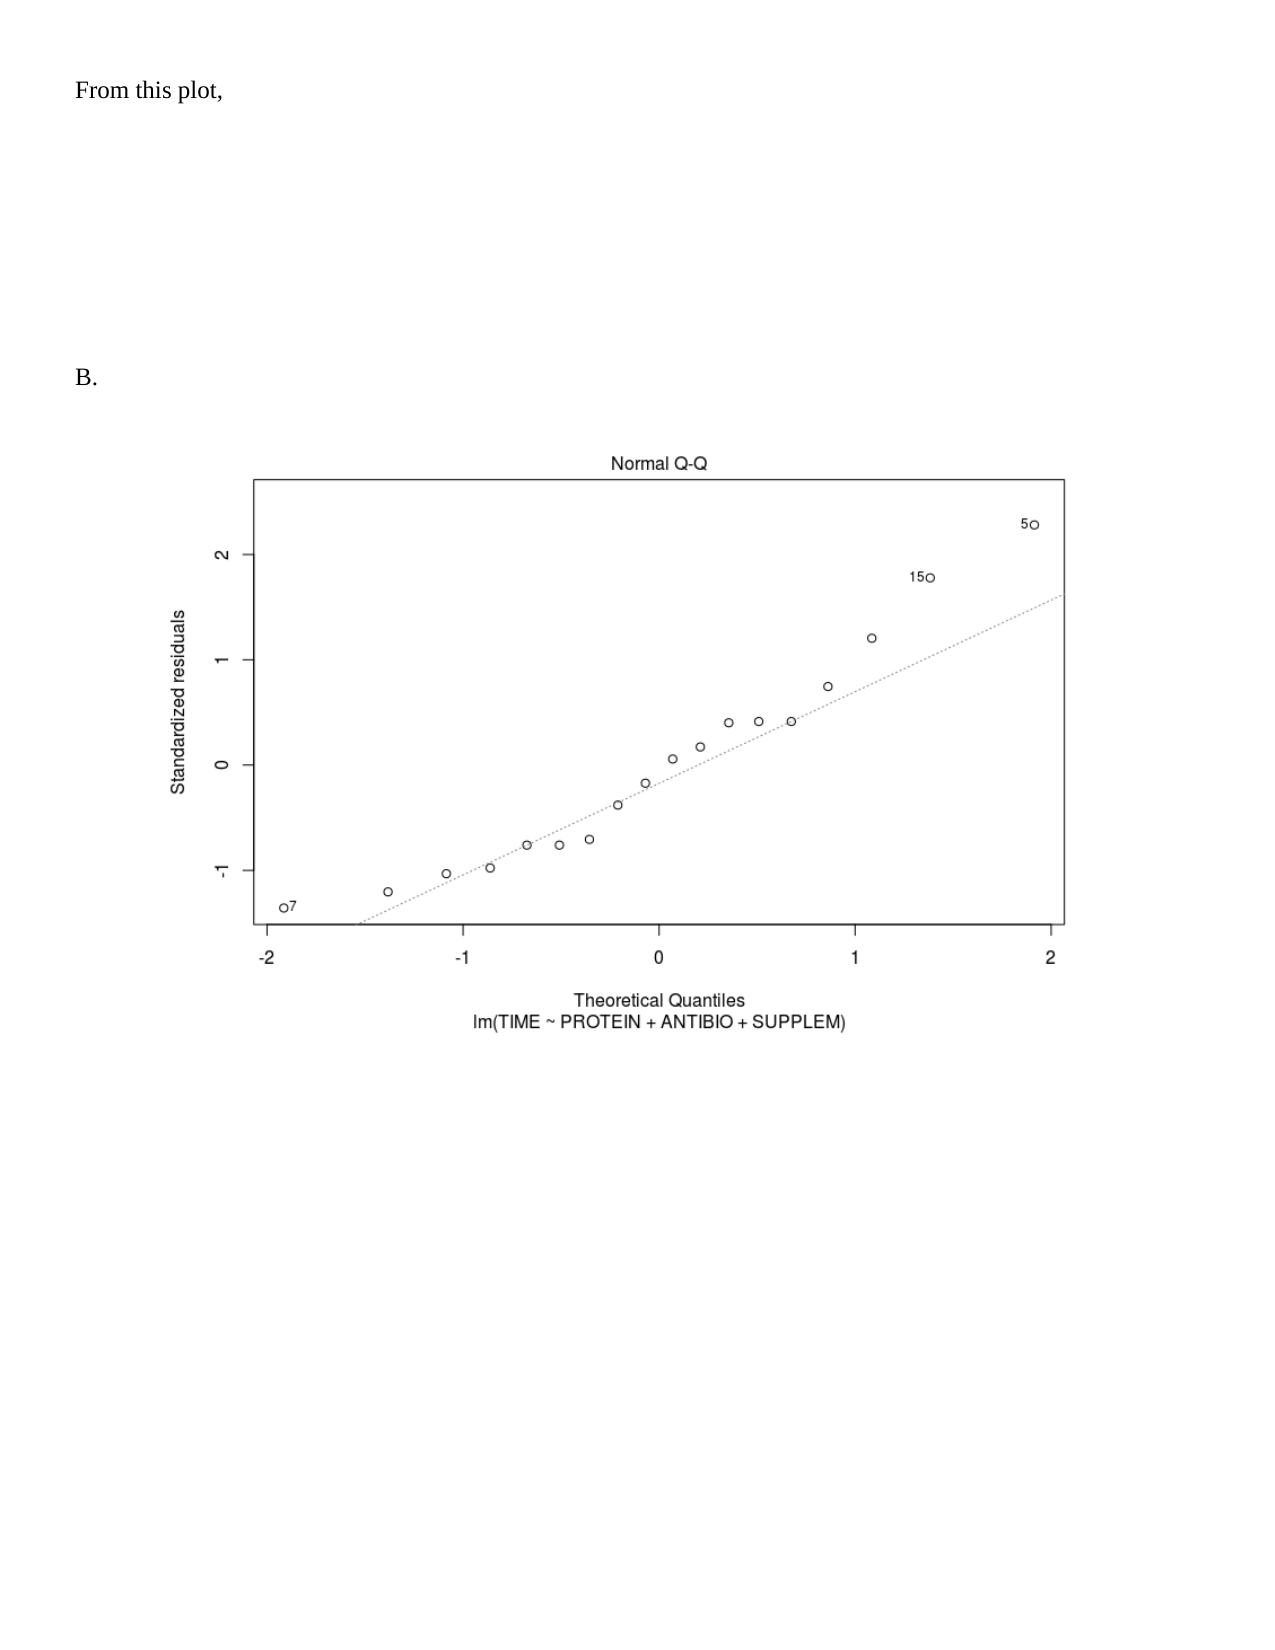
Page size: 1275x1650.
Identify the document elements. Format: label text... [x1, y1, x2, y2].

picture [166, 391, 1110, 1035]
text From this plot, [75, 75, 1200, 104]
text B. [75, 362, 1200, 391]
